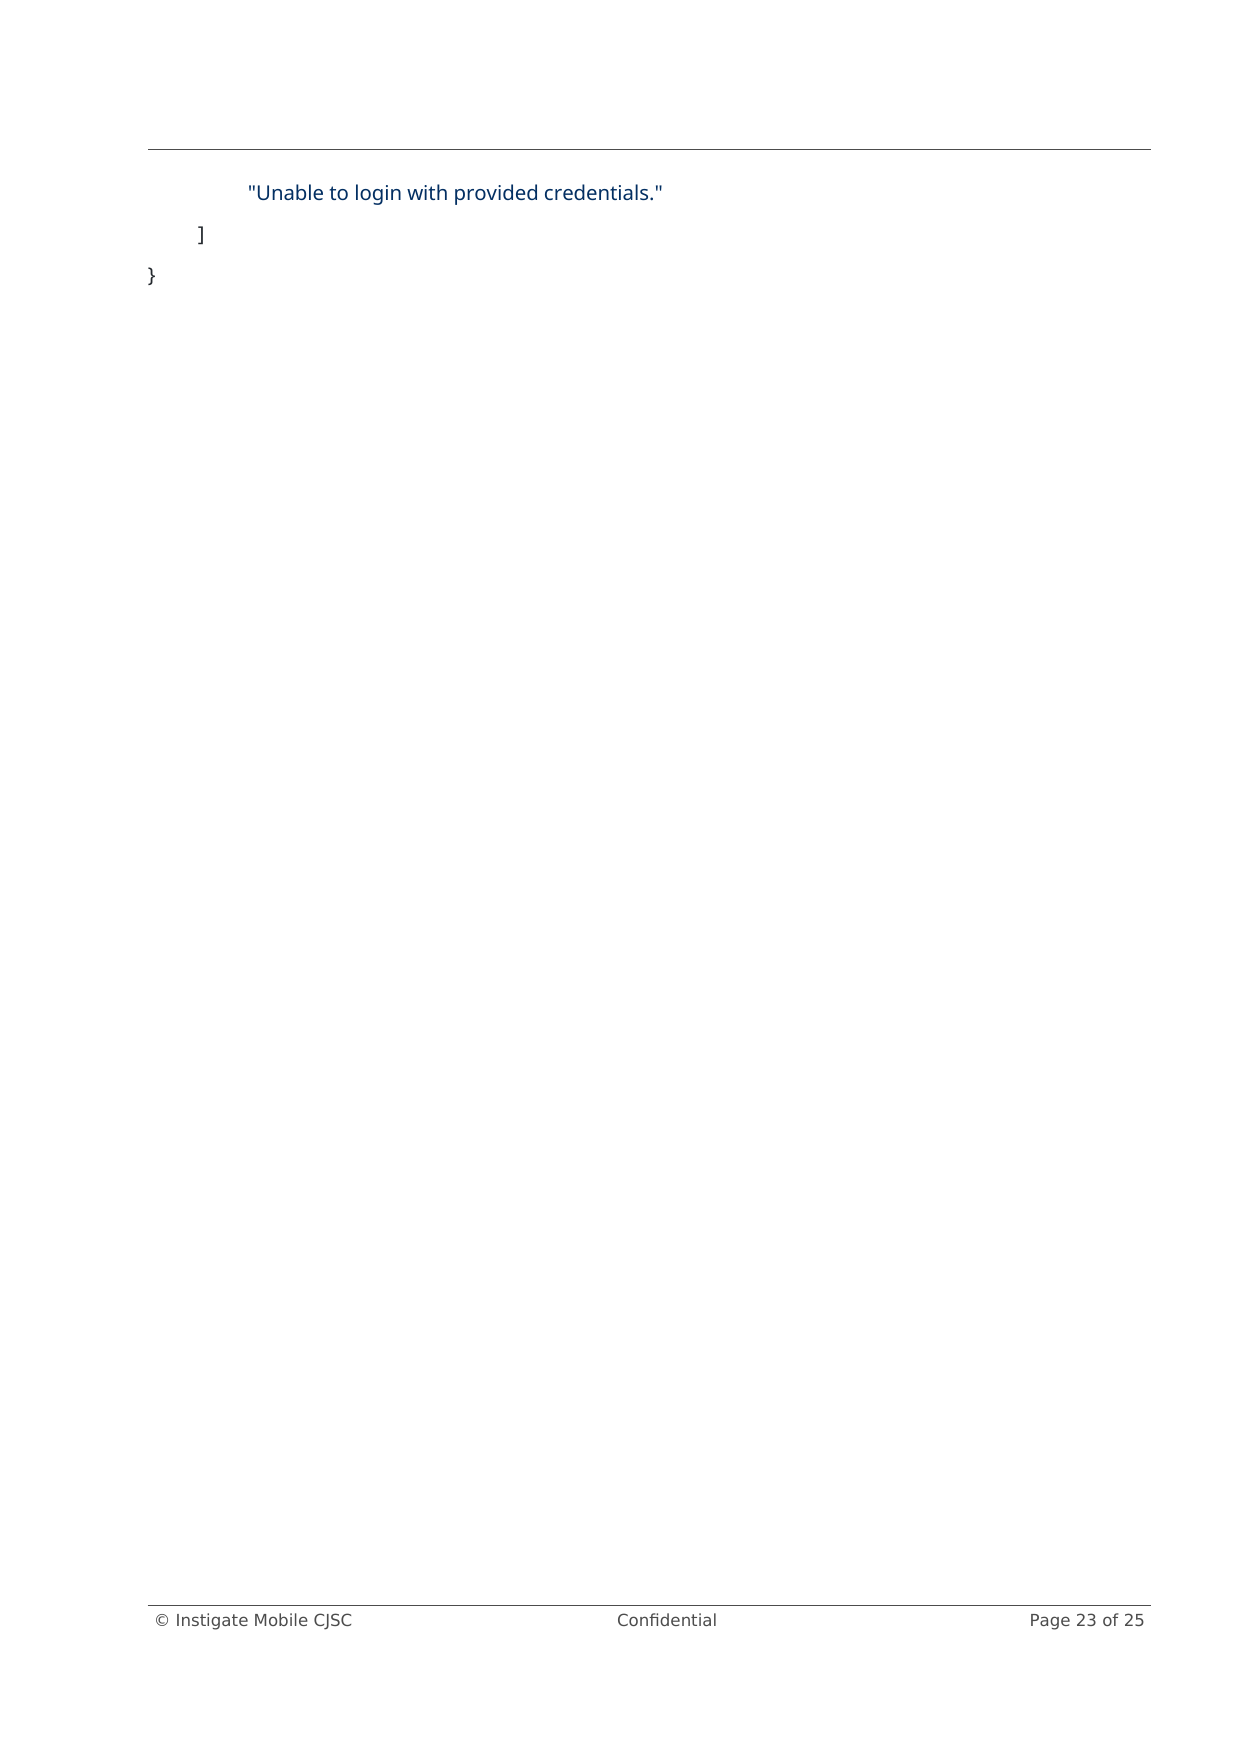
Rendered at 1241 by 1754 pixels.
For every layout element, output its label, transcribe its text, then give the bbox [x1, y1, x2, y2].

text "Unable to login with provided credentials." [148, 179, 1151, 207]
text } [148, 260, 1151, 288]
text ] [148, 219, 1151, 248]
